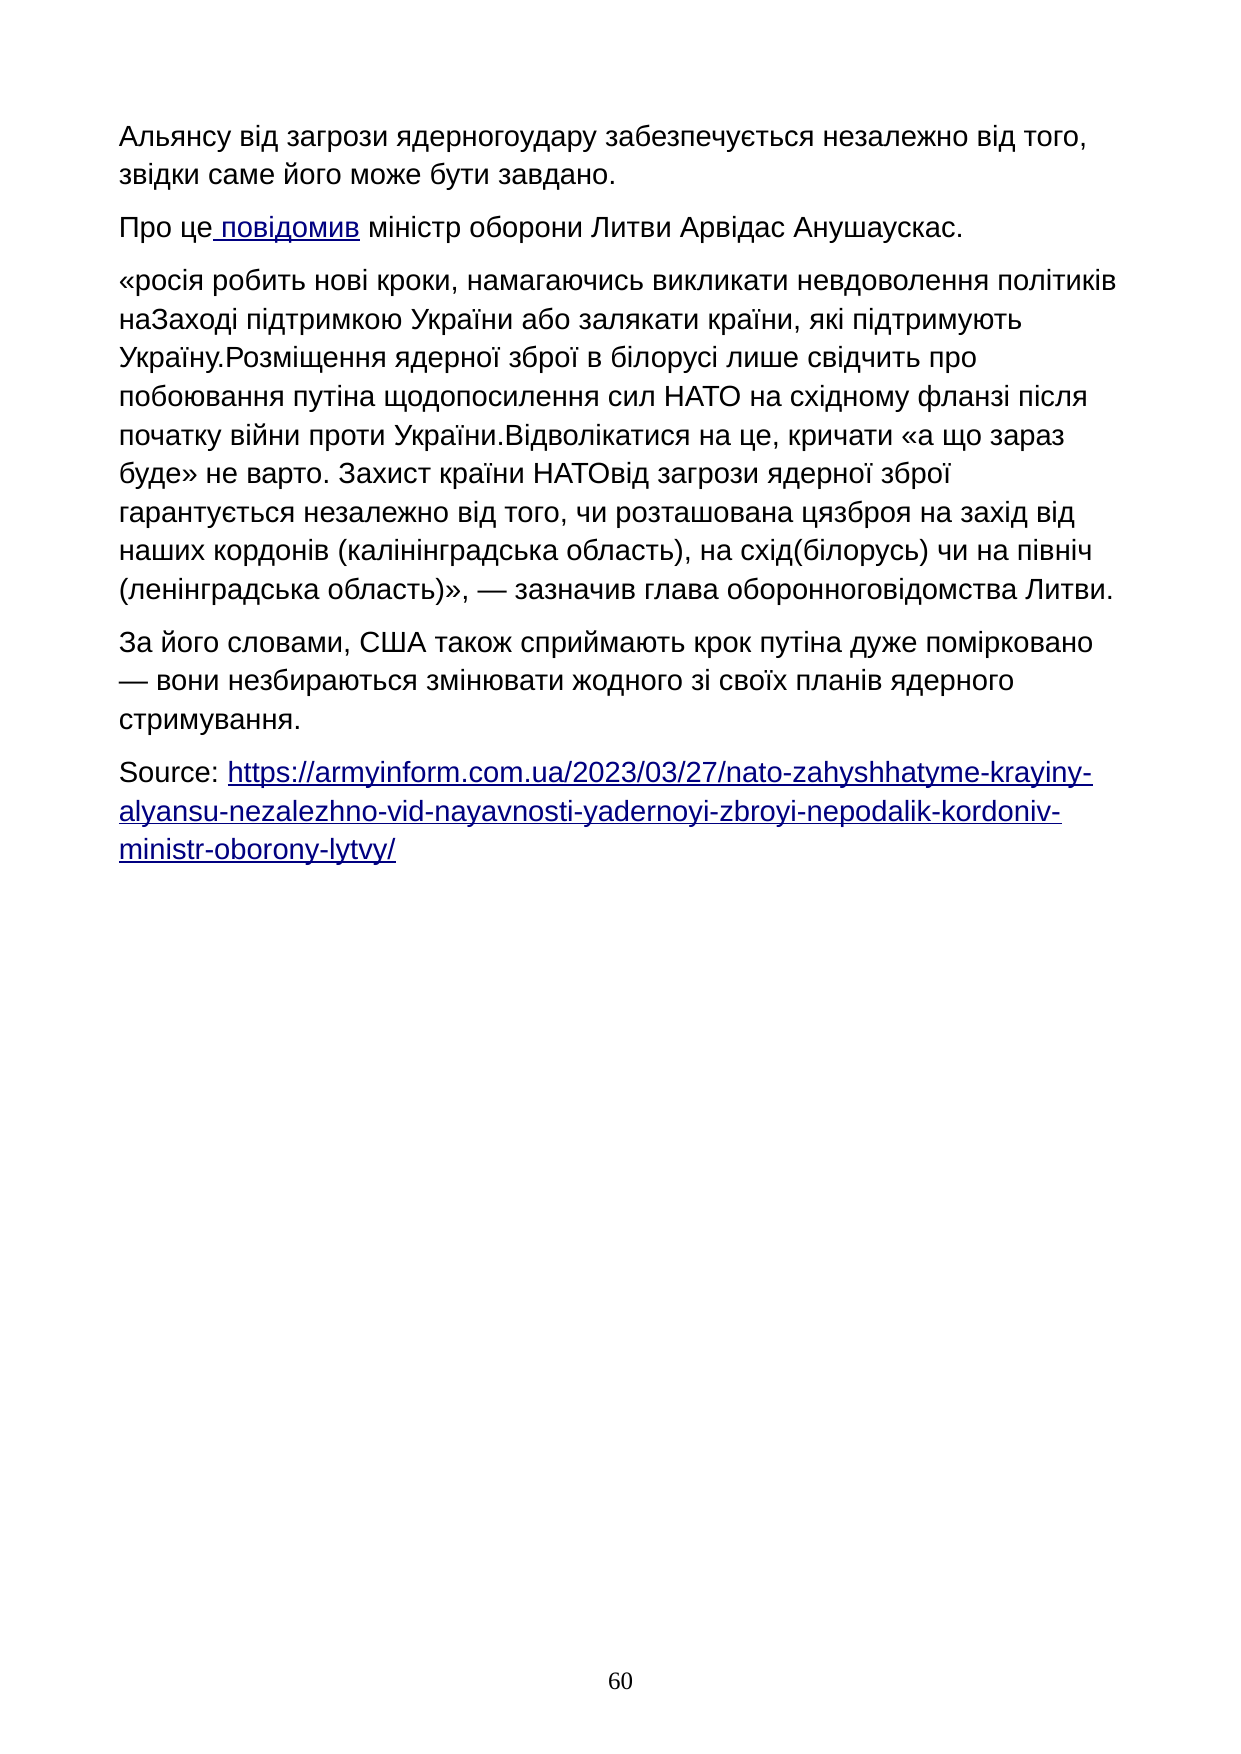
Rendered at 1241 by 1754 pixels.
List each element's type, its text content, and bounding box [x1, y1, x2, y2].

text За його словами, США також сприймають крок путіна дуже помірковано — вони незбираються змінювати жодного зі своїх планів ядерного стримування. [118, 625, 1122, 735]
text Про це повідомив міністр оборони Литви Арвідас Анушаускас. [118, 210, 1122, 244]
text Source: https://armyinform.com.ua/2023/03/27/nato-zahyshhatyme-krayiny-alyansu-nezalezhno-vid-nayavnosti-yadernoyi-zbroyi-nepodalik-kordoniv-ministr-oborony-lytvy/ [118, 755, 1122, 866]
text Альянсу від загрози ядерногоудару забезпечується незалежно від того, звідки саме його може бути завдано. [118, 118, 1122, 191]
text «росія робить нові кроки, намагаючись викликати невдоволення політиків наЗаході підтримкою України або залякати країни, які підтримують Україну.Розміщення ядерної зброї в білорусі лише свідчить про побоювання путіна щодопосилення сил НАТО на східному фланзі після початку війни проти України.Відволікатися на це, кричати «а що зараз буде» не варто. Захист країни НАТОвід загрози ядерної зброї гарантується незалежно від того, чи розташована цязброя на захід від наших кордонів (калінінградська область), на схід(білорусь) чи на північ (ленінградська область)», — зазначив глава оборонноговідомства Литви. [118, 263, 1122, 605]
